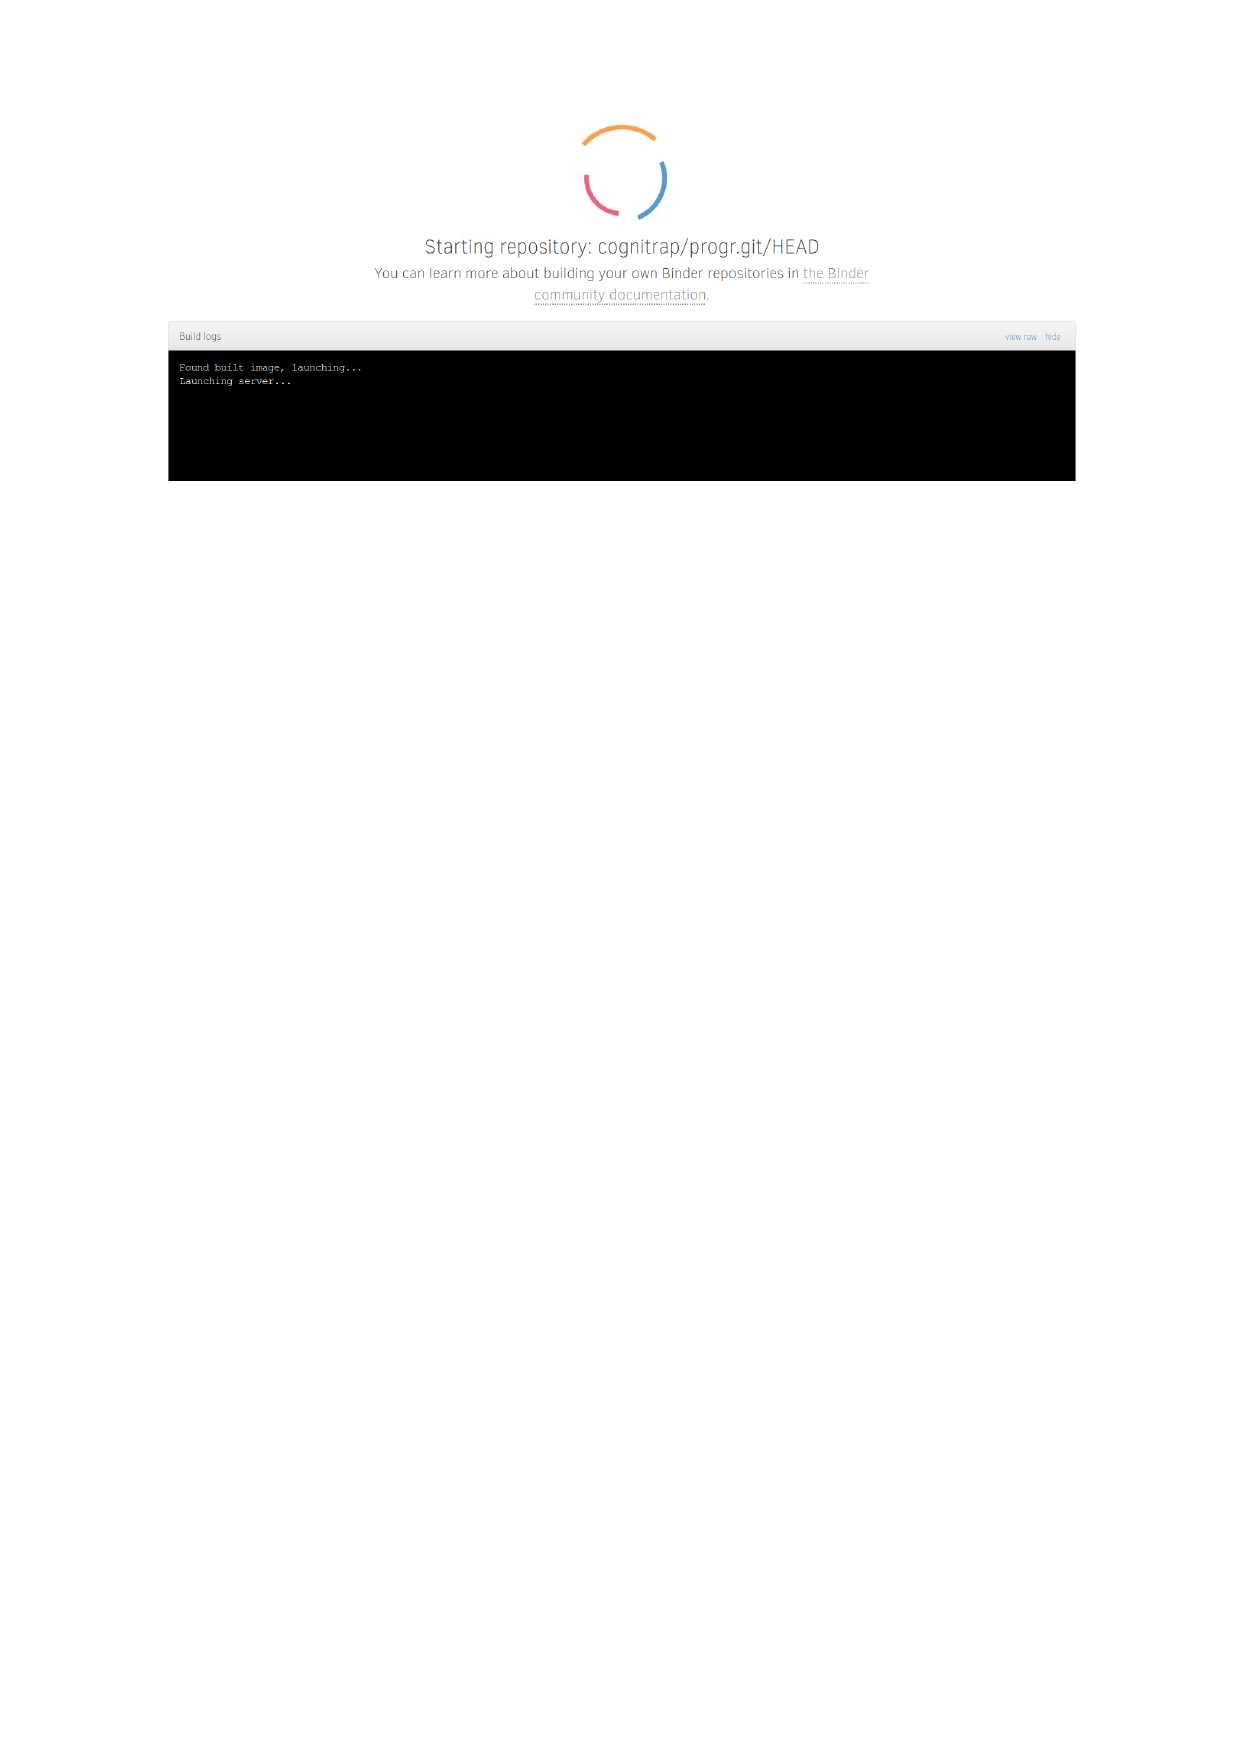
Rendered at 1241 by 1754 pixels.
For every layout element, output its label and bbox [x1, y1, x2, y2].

picture [118, 118, 1123, 481]
